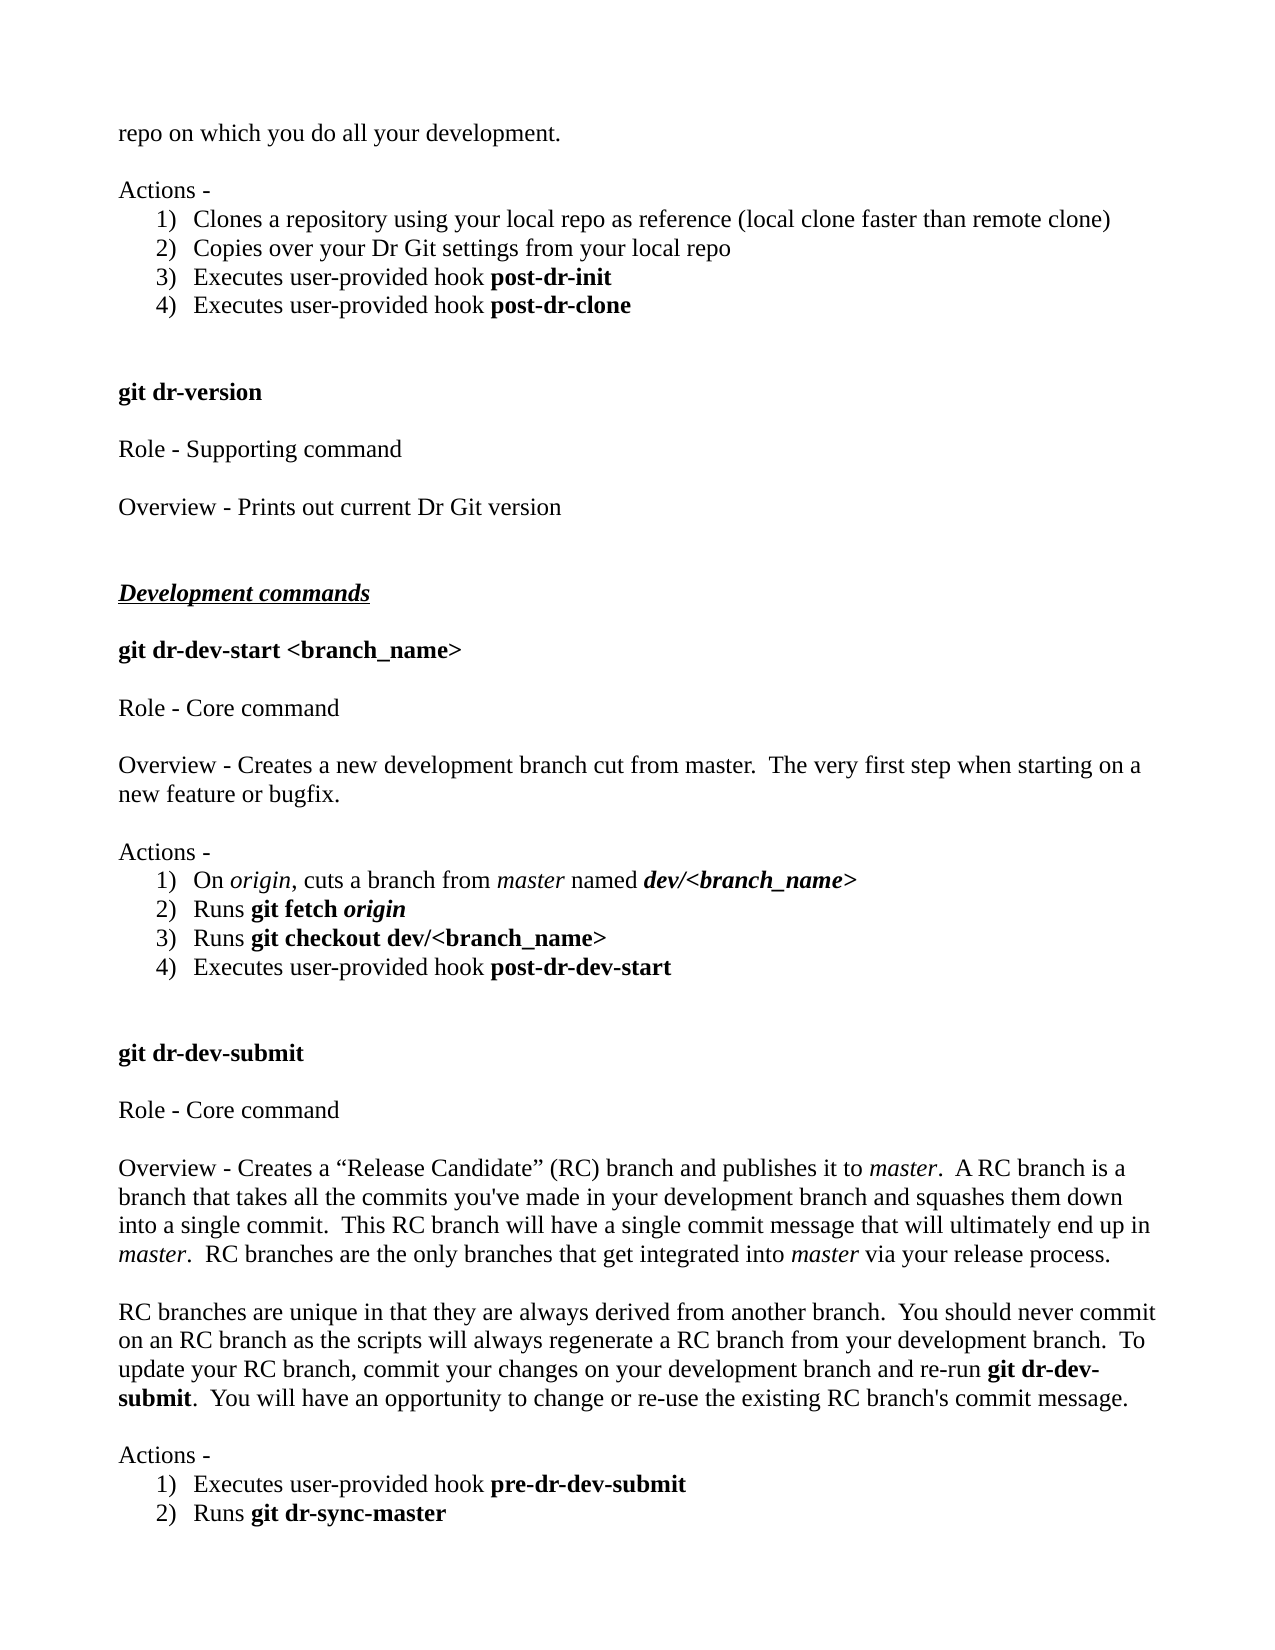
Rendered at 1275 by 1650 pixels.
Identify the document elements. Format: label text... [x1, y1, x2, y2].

text Actions - [118, 837, 1157, 866]
list Executes user-provided hook post-dr-clone [156, 291, 1157, 319]
list Copies over your Dr Git settings from your local repo [156, 233, 1157, 262]
list Executes user-provided hook pre-dr-dev-submit [156, 1469, 1157, 1498]
list Executes user-provided hook post-dr-dev-start [156, 952, 1157, 981]
text Role - Supporting command [118, 434, 1157, 463]
text git dr-dev-submit [118, 1038, 1157, 1067]
text Development commands [118, 578, 1157, 607]
text Role - Core command [118, 1096, 1157, 1124]
text repo on which you do all your development. [118, 118, 1157, 147]
text Overview - Creates a new development branch cut from master. The very first step when starting on a new feature or bugfix. [118, 751, 1157, 808]
text git dr-version [118, 377, 1157, 406]
text Actions - [118, 176, 1157, 204]
list Runs git fetch origin [156, 894, 1157, 923]
list Runs git dr-sync-master [156, 1498, 1157, 1527]
text Actions - [118, 1441, 1157, 1469]
text git dr-dev-start <branch_name> [118, 636, 1157, 664]
text Role - Core command [118, 693, 1157, 722]
list Clones a repository using your local repo as reference (local clone faster than remote clone) [156, 204, 1157, 233]
list Runs git checkout dev/<branch_name> [156, 923, 1157, 952]
text RC branches are unique in that they are always derived from another branch. You should never commit on an RC branch as the scripts will always regenerate a RC branch from your development branch. To update your RC branch, commit your changes on your development branch and re-run git dr-dev-submit. You will have an opportunity to change or re-use the existing RC branch's commit message. [118, 1297, 1157, 1412]
list Executes user-provided hook post-dr-init [156, 262, 1157, 291]
list On origin, cuts a branch from master named dev/<branch_name> [156, 866, 1157, 894]
text Overview - Prints out current Dr Git version [118, 492, 1157, 521]
text Overview - Creates a “Release Candidate” (RC) branch and publishes it to master. A RC branch is a branch that takes all the commits you've made in your development branch and squashes them down into a single commit. This RC branch will have a single commit message that will ultimately end up in master. RC branches are the only branches that get integrated into master via your release process. [118, 1153, 1157, 1268]
